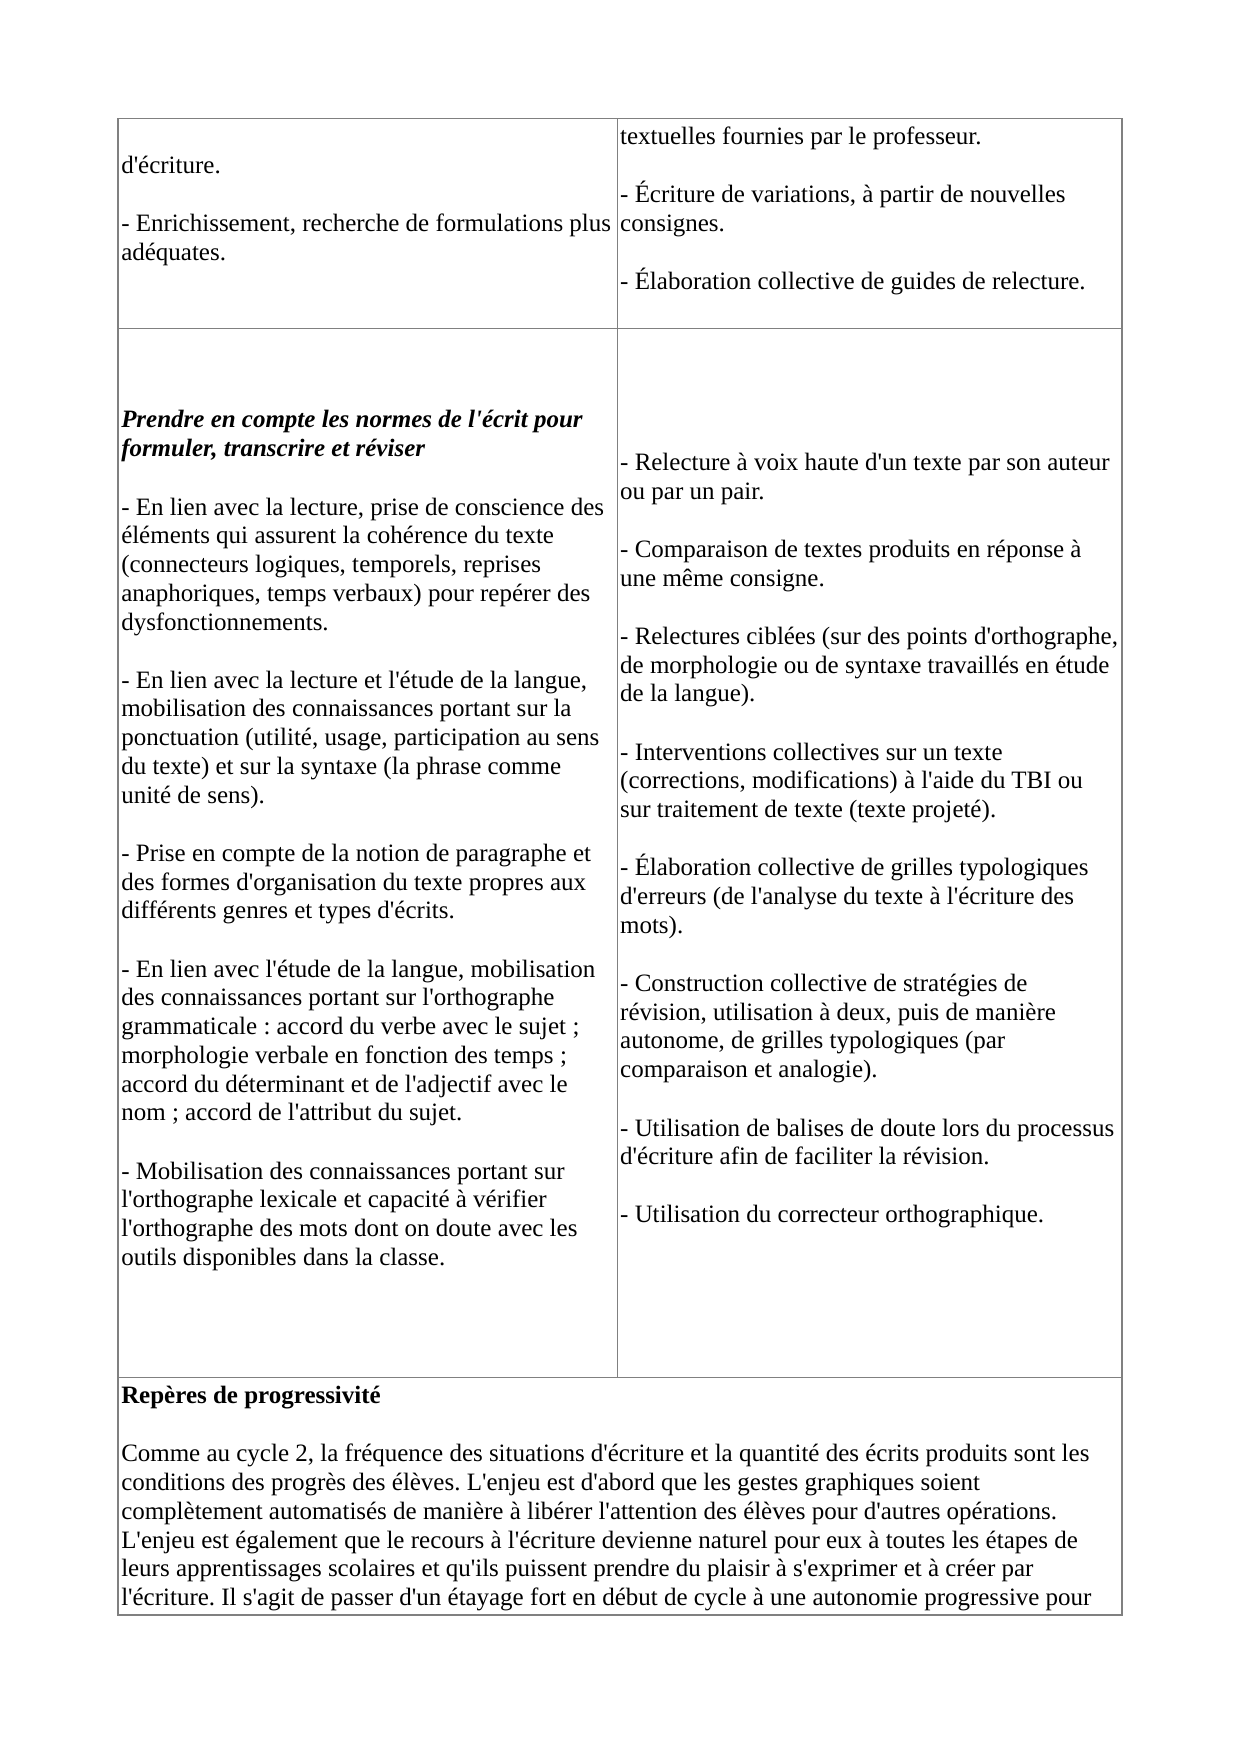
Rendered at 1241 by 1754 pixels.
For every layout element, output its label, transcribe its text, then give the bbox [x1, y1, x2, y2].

table_cell Repères de progressivité Comme au cycle 2, la fréquence des situations d'écriture et la quantité des écrits produits sont les conditions des progrès des élèves. L'enjeu est d'abord que les gestes graphiques soient complètement automatisés de manière à libérer l'attention des élèves pour d'autres opérations. L'enjeu est également que le recours à l'écriture devienne naturel pour eux à toutes les étapes de leurs apprentissages scolaires et qu'ils puissent prendre du plaisir à s'exprimer et à créer par l'écriture. Il s'agit de passer d'un étayage fort en début de cycle à une autonomie progressive pour [119, 1378, 1121, 1614]
table_cell Prendre en compte les normes de l'écrit pour formuler, transcrire et réviser - En lien avec la lecture, prise de conscience des éléments qui assurent la cohérence du texte (connecteurs logiques, temporels, reprises anaphoriques, temps verbaux) pour repérer des dysfonctionnements. - En lien avec la lecture et l'étude de la langue, mobilisation des connaissances portant sur la ponctuation (utilité, usage, participation au sens du texte) et sur la syntaxe (la phrase comme unité de sens). - Prise en compte de la notion de paragraphe et des formes d'organisation du texte propres aux différents genres et types d'écrits. - En lien avec l'étude de la langue, mobilisation des connaissances portant sur l'orthographe grammaticale : accord du verbe avec le sujet ; morphologie verbale en fonction des temps ; accord du déterminant et de l'adjectif avec le nom ; accord de l'attribut du sujet. - Mobilisation des connaissances portant sur l'orthographe lexicale et capacité à vérifier l'orthographe des mots dont on doute avec les outils disponibles dans la classe. [119, 329, 617, 1377]
table_cell d'écriture. - Enrichissement, recherche de formulations plus adéquates. [119, 119, 617, 327]
table_cell - Relecture à voix haute d'un texte par son auteur ou par un pair. - Comparaison de textes produits en réponse à une même consigne. - Relectures ciblées (sur des points d'orthographe, de morphologie ou de syntaxe travaillés en étude de la langue). - Interventions collectives sur un texte (corrections, modifications) à l'aide du TBI ou sur traitement de texte (texte projeté). - Élaboration collective de grilles typologiques d'erreurs (de l'analyse du texte à l'écriture des mots). - Construction collective de stratégies de révision, utilisation à deux, puis de manière autonome, de grilles typologiques (par comparaison et analogie). - Utilisation de balises de doute lors du processus d'écriture afin de faciliter la révision. - Utilisation du correcteur orthographique. [618, 329, 1121, 1377]
table_cell textuelles fournies par le professeur. - Écriture de variations, à partir de nouvelles consignes. - Élaboration collective de guides de relecture. [618, 119, 1121, 327]
